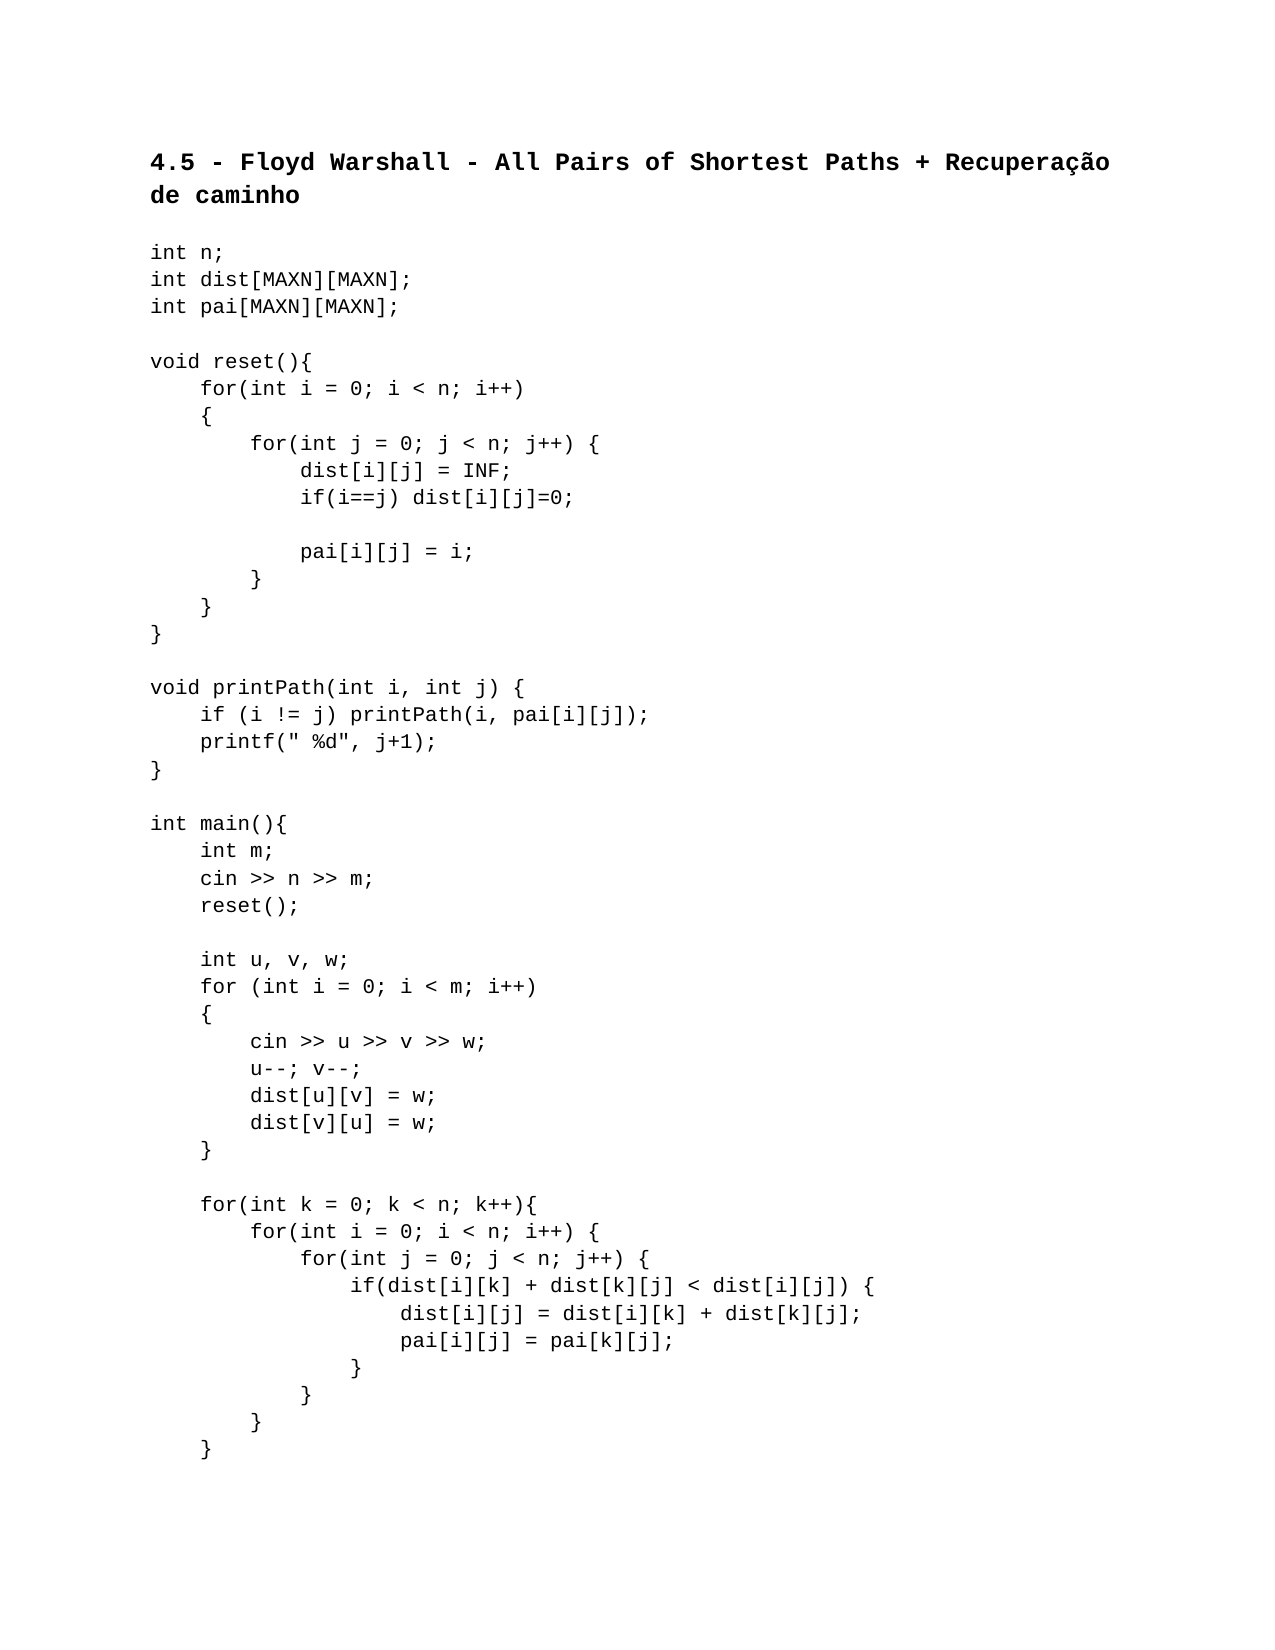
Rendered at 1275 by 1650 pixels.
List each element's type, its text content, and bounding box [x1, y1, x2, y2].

text pai[i][j] = i; [150, 541, 1125, 565]
text } [150, 1357, 1125, 1381]
text if(dist[i][k] + dist[k][j] < dist[i][j]) { [150, 1275, 1125, 1299]
text int m; [150, 840, 1125, 864]
text cin >> u >> v >> w; [150, 1031, 1125, 1054]
text cin >> n >> m; [150, 867, 1125, 891]
text printf(" %d", j+1); [150, 732, 1125, 755]
text reset(); [150, 895, 1125, 918]
text } [150, 759, 1125, 782]
text int u, v, w; [150, 949, 1125, 973]
text dist[u][v] = w; [150, 1085, 1125, 1109]
text int dist[MAXN][MAXN]; [150, 269, 1125, 293]
text } [150, 1438, 1125, 1462]
text for(int k = 0; k < n; k++){ [150, 1194, 1125, 1217]
text } [150, 596, 1125, 619]
text dist[v][u] = w; [150, 1112, 1125, 1136]
text for(int i = 0; i < n; i++) [150, 378, 1125, 402]
text dist[i][j] = INF; [150, 460, 1125, 483]
text for(int j = 0; j < n; j++) { [150, 432, 1125, 456]
text u--; v--; [150, 1058, 1125, 1081]
text } [150, 623, 1125, 646]
text pai[i][j] = pai[k][j]; [150, 1330, 1125, 1353]
text void reset(){ [150, 351, 1125, 374]
text int main(){ [150, 813, 1125, 837]
text for(int i = 0; i < n; i++) { [150, 1221, 1125, 1244]
text { [150, 405, 1125, 429]
text } [150, 1139, 1125, 1163]
text } [150, 568, 1125, 592]
text } [150, 1411, 1125, 1435]
text 4.5 - Floyd Warshall - All Pairs of Shortest Paths + Recuperação de caminho [150, 150, 1125, 211]
text void printPath(int i, int j) { [150, 677, 1125, 701]
text if(i==j) dist[i][j]=0; [150, 487, 1125, 511]
text int pai[MAXN][MAXN]; [150, 297, 1125, 320]
text for(int j = 0; j < n; j++) { [150, 1248, 1125, 1272]
text if (i != j) printPath(i, pai[i][j]); [150, 704, 1125, 728]
text for (int i = 0; i < m; i++) [150, 976, 1125, 1000]
text int n; [150, 242, 1125, 266]
text } [150, 1384, 1125, 1408]
text { [150, 1003, 1125, 1027]
text dist[i][j] = dist[i][k] + dist[k][j]; [150, 1302, 1125, 1326]
